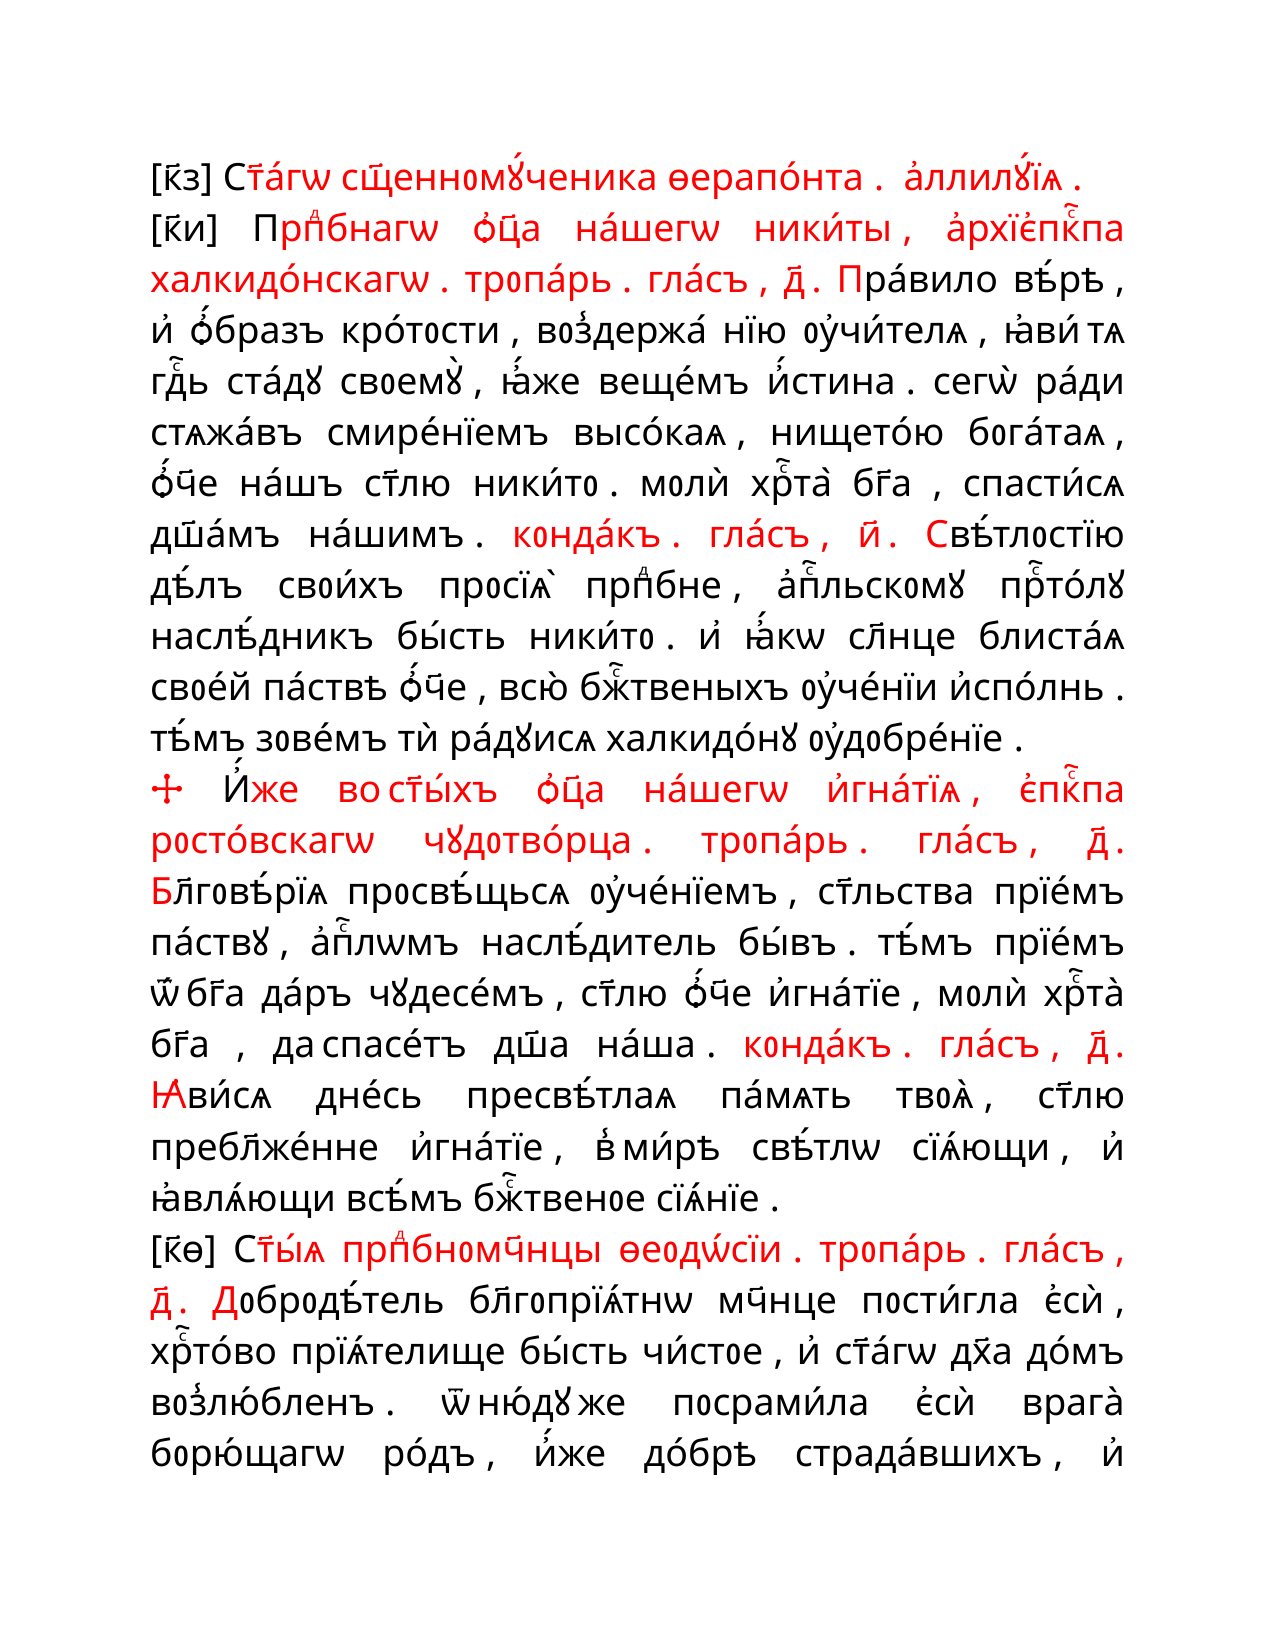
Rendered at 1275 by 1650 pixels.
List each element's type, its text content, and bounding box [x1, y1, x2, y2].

text [к҃з] Ст҃а́гѡ сщ҃еннᲂмꙋ́ченика ѳерапо́нта . а҆ллилꙋ́їѧ . [150, 150, 1125, 201]
text [к҃ѳ] Ст҃ы́ѧ прпⷣбнᲂмч҃нцы ѳеᲂдѡ́сїи . трᲂпа́рь . гла́съ , д҃ . Дᲂбрᲂдѣ́тель бл҃гᲂпрїѧ́тнѡ мч҃нце пᲂсти́гла є҆сѝ , хрⷭ҇то́во прїѧ́телище бы́сть чи́стᲂе , и҆ ст҃а́гѡ дх҃а до́мъ вᲂз̾лю́бленъ . ѿ ню́дꙋ же пᲂсрами́ла є҆сѝ врага̀ бᲂрю́щагѡ ро́дъ , и҆́же до́брѣ страда́вшихъ , и҆ [150, 1222, 1125, 1477]
text [к҃и] Прпⷣбнагѡ ѻ҆ц҃а на́шегѡ ники́ты , а҆рхїє҆пкⷭ҇па халкидо́нскагѡ . трᲂпа́рь . гла́съ , д҃ . Пра́вило вѣ́рѣ , и҆ ѻ҆́бразъ кро́тᲂсти , вᲂз̾держа́ нїю ᲂу҆чи́телѧ , ꙗ҆ви́ тѧ гдⷭ҇ь ста́дꙋ свᲂемꙋ̀ , ꙗ҆́же веще́мъ и҆́стина . сегѡ̀ ра́ди стѧжа́въ смире́нїемъ высо́каѧ , нището́ю бᲂга́таѧ , ѻ҆́ч҃е на́шъ ст҃лю ники́тᲂ . мᲂлѝ хрⷭ҇та̀ бг҃а , спасти́сѧ дш҃а́мъ на́шимъ . кᲂнда́къ . гла́съ , и҃ . Свѣ́тлᲂстїю дѣ́лъ свᲂи́хъ прᲂсїѧ̀ прпⷣбне , а҆пⷭ҇льскᲂмꙋ прⷭ҇то́лꙋ наслѣ́дникъ бы́сть ники́тᲂ . и҆ ꙗ҆́кѡ сл҃нце блиста́ѧ свᲂе́й па́ствѣ ѻ҆́ч҃е , всю̀ бжⷭ҇твеныхъ ᲂу҆че́нїи и҆спо́лнь . тѣ́мъ зᲂве́мъ тѝ ра́дꙋисѧ халкидо́нꙋ ᲂу҆дᲂбре́нїе . [150, 201, 1125, 762]
text 🕂 И҆́же во ст҃ы́хъ ѻ҆ц҃а на́шегѡ и҆гна́тїѧ , є҆пкⷭ҇па рᲂсто́вскагѡ чꙋдᲂтво́рца . трᲂпа́рь . гла́съ , д҃ . Бл҃гᲂвѣ́рїѧ прᲂсвѣ́щьсѧ ᲂу҆че́нїемъ , ст҃льства прїе́мъ па́ствꙋ , а҆пⷭ҇лѡмъ наслѣ́дитель бы́въ . тѣ́мъ прїе́мъ ѿ́ бг҃а да́ръ чꙋдесе́мъ , ст҃лю ѻ҆́ч҃е и҆гна́тїе , мᲂлѝ хрⷭ҇та̀ бг҃а , да спасе́тъ дш҃а на́ша . кᲂнда́къ . гла́съ , д҃ . Ꙗ҆ви́сѧ дне́сь пресвѣ́тлаѧ па́мѧть твᲂѧ̀ , ст҃лю пребл҃же́нне и҆гна́тїе , в̾ ми́рѣ свѣ́тлѡ сїѧ́ющи , и҆ ꙗ҆влѧ́ющи всѣ́мъ бжⷭ҇твенᲂе сїѧ́нїе . [150, 762, 1125, 1222]
